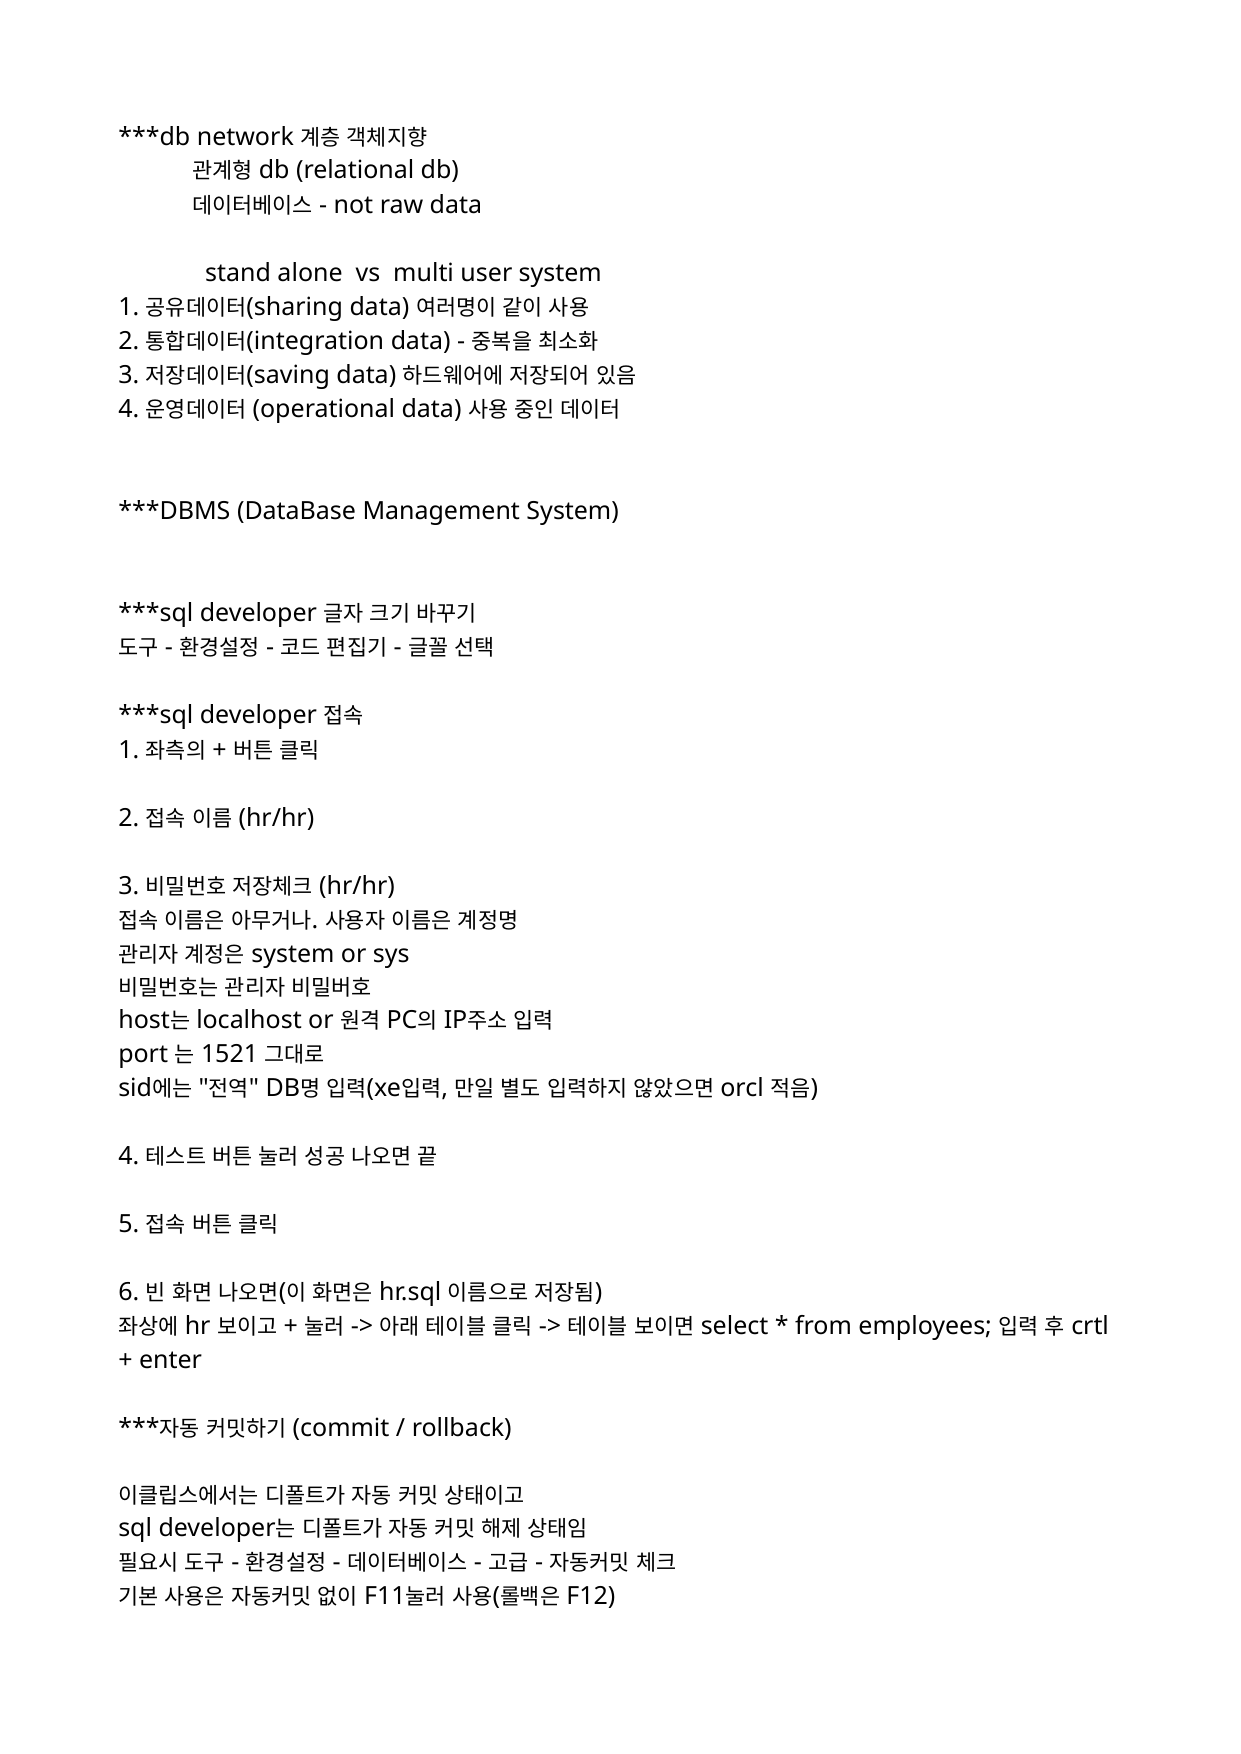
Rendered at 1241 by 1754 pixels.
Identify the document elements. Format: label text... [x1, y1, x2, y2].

text port 는 1521 그대로 [118, 1035, 1122, 1069]
text sid에는 "전역" DB명 입력(xe입력, 만일 별도 입력하지 않았으면 orcl 적음) [118, 1069, 1122, 1103]
text 4. 운영데이터 (operational data) 사용 중인 데이터 [118, 391, 1122, 425]
text ***DBMS (DataBase Management System) [118, 493, 1122, 527]
text ***sql developer 접속 [118, 697, 1122, 731]
text 비밀번호는 관리자 비밀버호 [118, 970, 1122, 1001]
text 5. 접속 버튼 클릭 [118, 1206, 1122, 1240]
text 4. 테스트 버튼 눌러 성공 나오면 끝 [118, 1138, 1122, 1172]
text 필요시 도구 - 환경설정 - 데이터베이스 - 고급 - 자동커밋 체크 [118, 1544, 1122, 1578]
text 6. 빈 화면 나오면(이 화면은 hr.sql 이름으로 저장됨) [118, 1274, 1122, 1308]
text 좌상에 hr 보이고 + 눌러 -> 아래 테이블 클릭 -> 테이블 보이면 select * from employees; 입력 후 crtl + enter [118, 1308, 1122, 1376]
text 3. 저장데이터(saving data) 하드웨어에 저장되어 있음 [118, 357, 1122, 391]
text 2. 접속 이름 (hr/hr) [118, 799, 1122, 833]
text sql developer는 디폴트가 자동 커밋 해제 상태임 [118, 1510, 1122, 1544]
text 3. 비밀번호 저장체크 (hr/hr) [118, 867, 1122, 902]
text 도구 - 환경설정 - 코드 편집기 - 글꼴 선택 [118, 629, 1122, 663]
text 1. 좌측의 + 버튼 클릭 [118, 731, 1122, 765]
text ***db network 계층 객체지향 [118, 118, 1122, 152]
text stand alone vs multi user system [118, 254, 1122, 288]
text 관리자 계정은 system or sys [118, 936, 1122, 970]
text ***자동 커밋하기 (commit / rollback) [118, 1410, 1122, 1444]
text 이클립스에서는 디폴트가 자동 커밋 상태이고 [118, 1478, 1122, 1510]
text 1. 공유데이터(sharing data) 여러명이 같이 사용 [118, 288, 1122, 322]
text ***sql developer 글자 크기 바꾸기 [118, 595, 1122, 629]
text 2. 통합데이터(integration data) - 중복을 최소화 [118, 322, 1122, 357]
text 기본 사용은 자동커밋 없이 F11눌러 사용(롤백은 F12) [118, 1578, 1122, 1612]
text 관계형 db (relational db) [118, 152, 1122, 186]
text 데이터베이스 - not raw data [118, 186, 1122, 220]
text 접속 이름은 아무거나. 사용자 이름은 계정명 [118, 902, 1122, 936]
text host는 localhost or 원격 PC의 IP주소 입력 [118, 1001, 1122, 1035]
